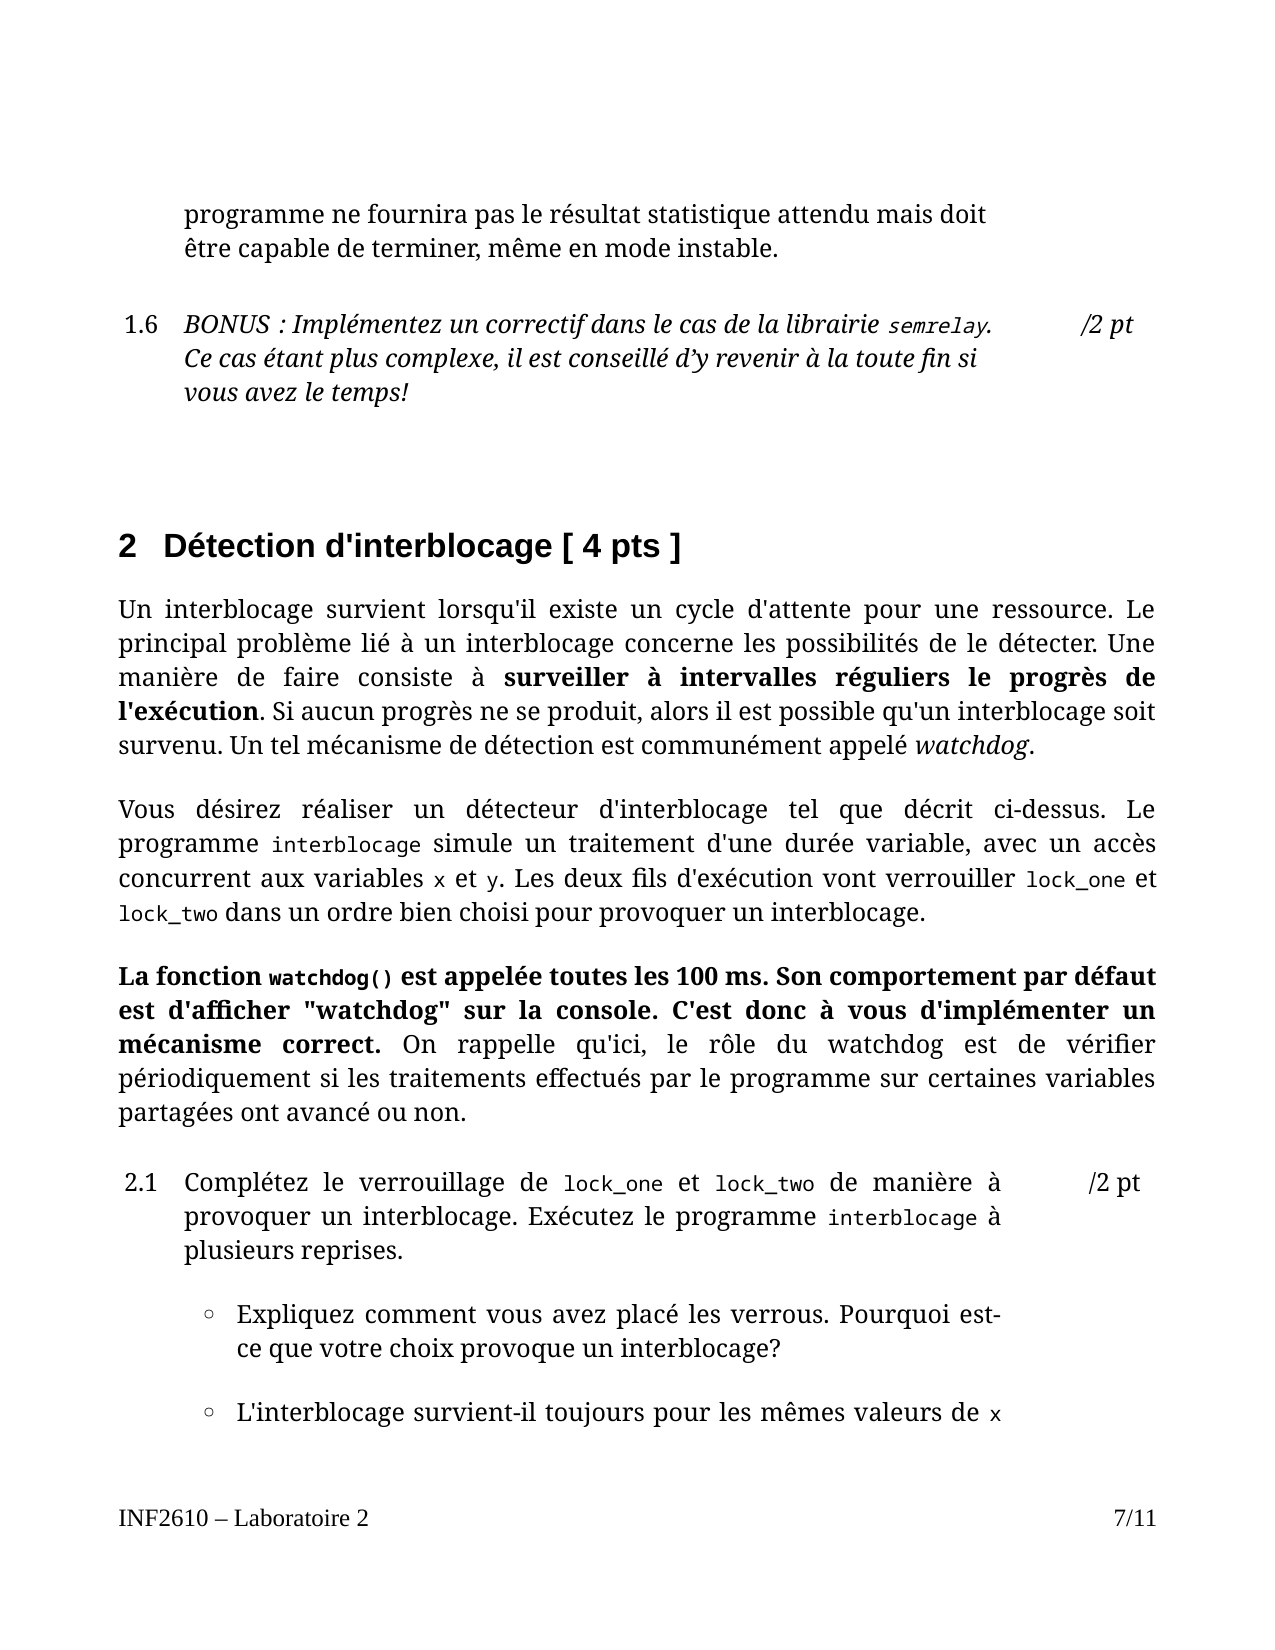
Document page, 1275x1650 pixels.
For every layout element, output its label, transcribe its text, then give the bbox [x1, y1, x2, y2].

text La fonction watchdog() est appelée toutes les 100 ms. Son comportement par défaut est d'afficher "watchdog" sur la console. C'est donc à vous d'implémenter un mécanisme correct. On rappelle qu'ici, le rôle du watchdog est de vérifier périodiquement si les traitements effectués par le programme sur certaines variables partagées ont avancé ou non. [118, 958, 1157, 1129]
table_cell [1007, 176, 1076, 286]
table_header /2 pt [1077, 1144, 1157, 1434]
table_cell BONUS : Implémentez un correctif dans le cas de la librairie semrelay. Ce cas étant plus complexe, il est conseillé d’y revenir à la toute fin si vous avez le temps! [118, 286, 1007, 429]
table_cell /2 pt [1076, 286, 1157, 429]
text Un interblocage survient lorsqu'il existe un cycle d'attente pour une ressource. Le principal problème lié à un interblocage concerne les possibilités de le détecter. Une manière de faire consiste à surveiller à intervalles réguliers le progrès de l'exécution. Si aucun progrès ne se produit, alors il est possible qu'un interblocage soit survenu. Un tel mécanisme de détection est communément appelé watchdog. [118, 592, 1157, 762]
table_cell programme ne fournira pas le résultat statistique attendu mais doit être capable de terminer, même en mode instable. [118, 176, 1007, 286]
table_cell [1007, 286, 1076, 429]
table_header Complétez le verrouillage de lock_one et lock_two de manière à provoquer un interblocage. Exécutez le programme interblocage à plusieurs reprises. Expliquez comment vous avez placé les verrous. Pourquoi est-ce que votre choix provoque un interblocage? L'interblocage survient-il toujours pour les mêmes valeurs de x [118, 1144, 1007, 1434]
table_cell [1076, 176, 1157, 286]
subtitle Détection d'interblocage [ 4 pts ] [118, 526, 1157, 564]
table_header [1008, 1144, 1077, 1434]
text Vous désirez réaliser un détecteur d'interblocage tel que décrit ci-dessus. Le programme interblocage simule un traitement d'une durée variable, avec un accès concurrent aux variables x et y. Les deux fils d'exécution vont verrouiller lock_one et lock_two dans un ordre bien choisi pour provoquer un interblocage. [118, 792, 1157, 928]
